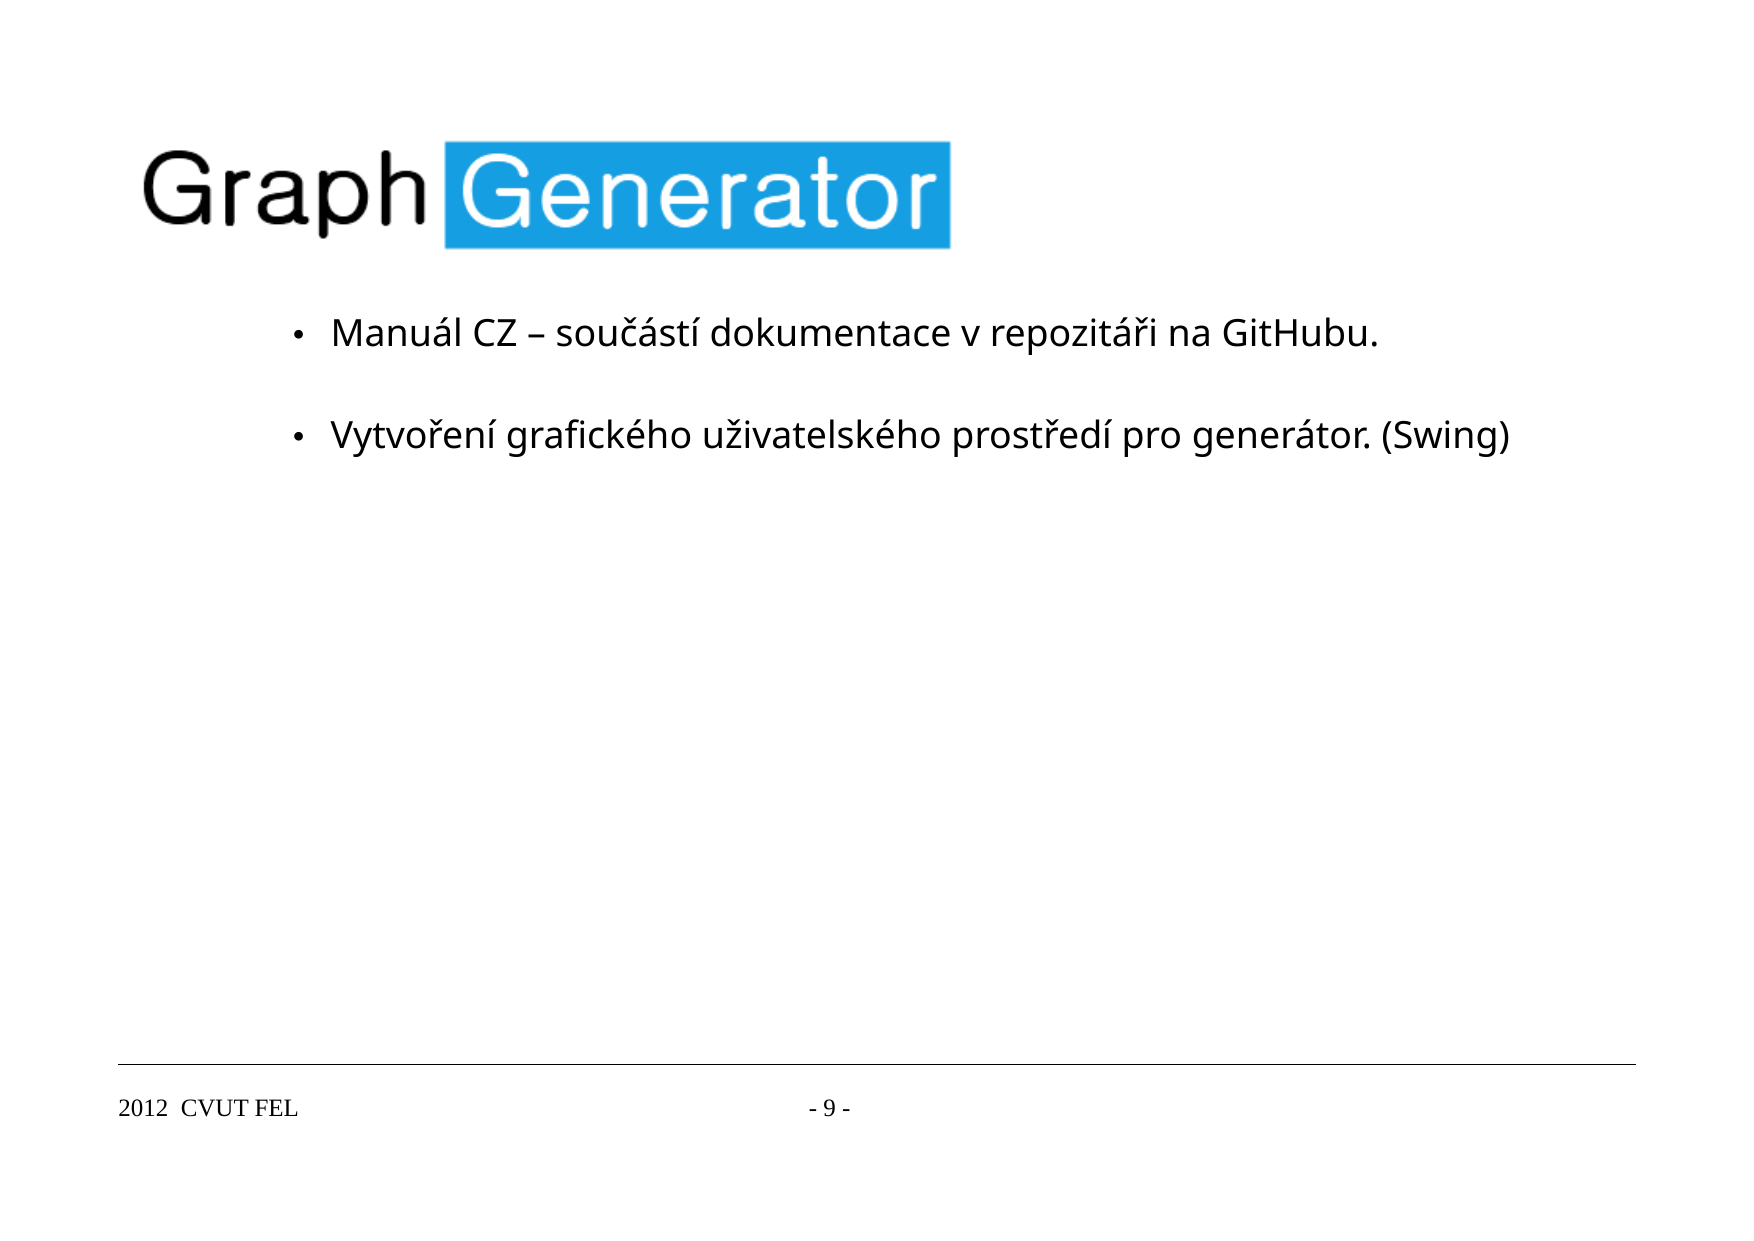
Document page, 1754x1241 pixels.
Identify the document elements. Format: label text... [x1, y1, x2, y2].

list Manuál CZ – součástí dokumentace v repozitáři na GitHubu. [293, 306, 1636, 357]
picture [138, 135, 967, 256]
list Vytvoření grafického uživatelského prostředí pro generátor. (Swing) [293, 408, 1636, 459]
